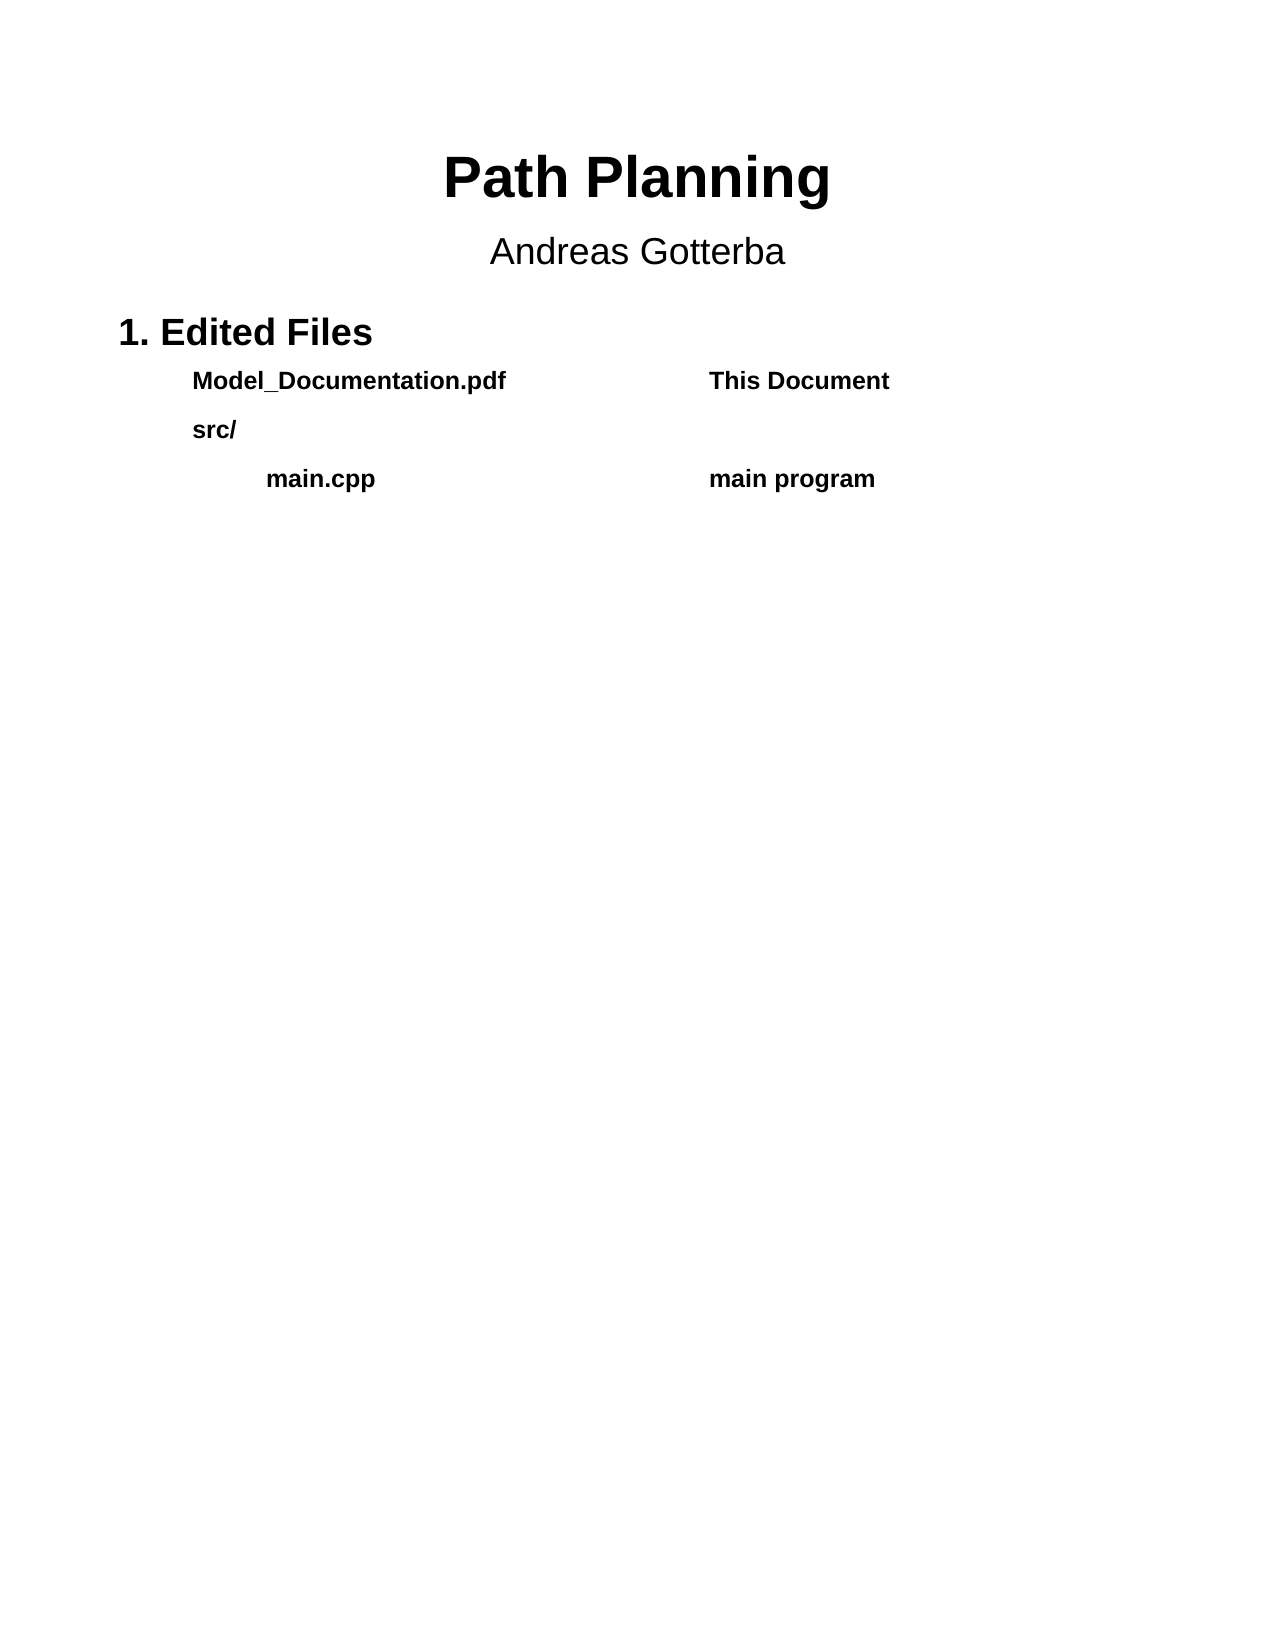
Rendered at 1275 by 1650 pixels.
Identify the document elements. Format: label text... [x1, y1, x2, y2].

title Path Planning [118, 143, 1157, 210]
subtitle Andreas Gotterba [118, 229, 1157, 272]
subtitle 1. Edited Files [118, 309, 1157, 353]
text src/ [118, 415, 1157, 443]
text Model_Documentation.pdf This Document [118, 366, 1157, 394]
text main.cpp main program [118, 464, 1157, 493]
